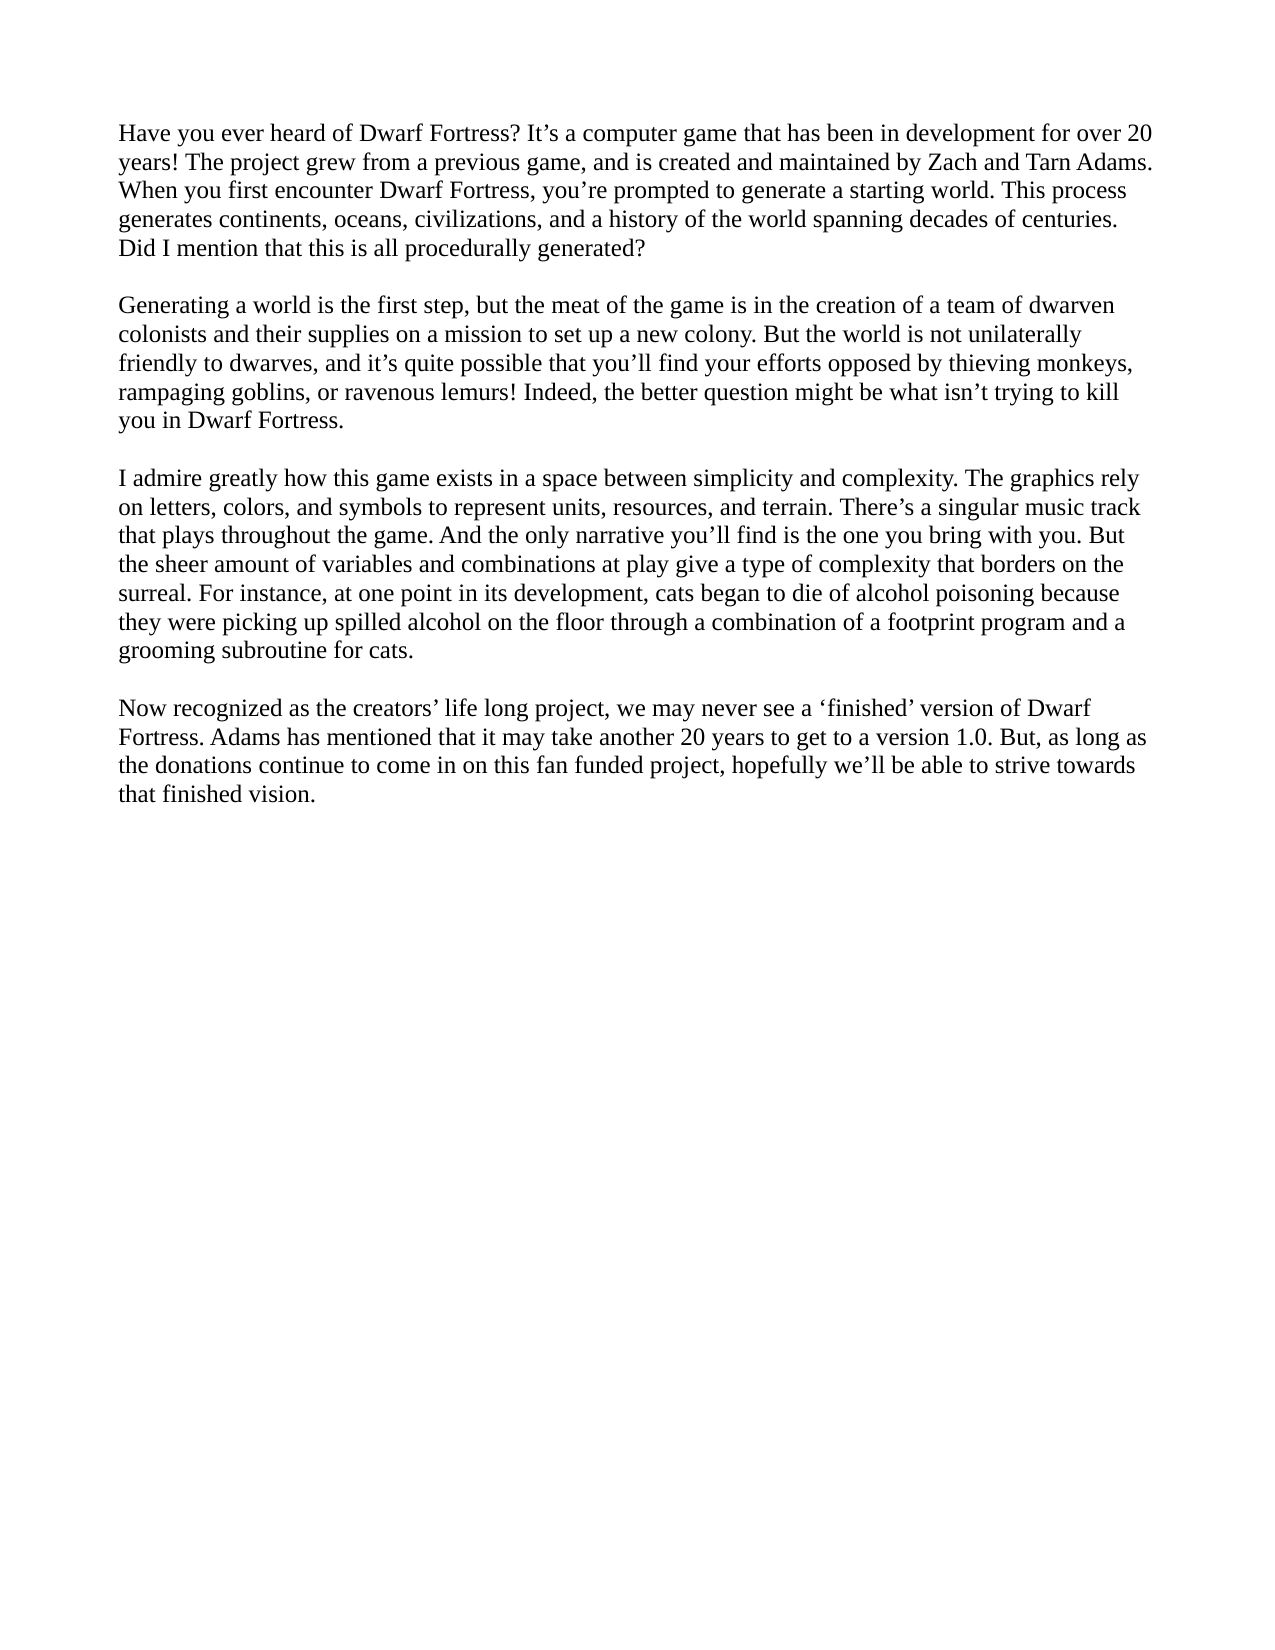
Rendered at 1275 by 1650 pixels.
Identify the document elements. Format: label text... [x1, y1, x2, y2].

text Now recognized as the creators’ life long project, we may never see a ‘finished’ version of Dwarf Fortress. Adams has mentioned that it may take another 20 years to get to a version 1.0. But, as long as the donations continue to come in on this fan funded project, hopefully we’ll be able to strive towards that finished vision. [118, 693, 1157, 808]
text Generating a world is the first step, but the meat of the game is in the creation of a team of dwarven colonists and their supplies on a mission to set up a new colony. But the world is not unilaterally friendly to dwarves, and it’s quite possible that you’ll find your efforts opposed by thieving monkeys, rampaging goblins, or ravenous lemurs! Indeed, the better question might be what isn’t trying to kill you in Dwarf Fortress. [118, 291, 1157, 434]
text Have you ever heard of Dwarf Fortress? It’s a computer game that has been in development for over 20 years! The project grew from a previous game, and is created and maintained by Zach and Tarn Adams. When you first encounter Dwarf Fortress, you’re prompted to generate a starting world. This process generates continents, oceans, civilizations, and a history of the world spanning decades of centuries. Did I mention that this is all procedurally generated? [118, 118, 1157, 262]
text I admire greatly how this game exists in a space between simplicity and complexity. The graphics rely on letters, colors, and symbols to represent units, resources, and terrain. There’s a singular music track that plays throughout the game. And the only narrative you’ll find is the one you bring with you. But the sheer amount of variables and combinations at play give a type of complexity that borders on the surreal. For instance, at one point in its development, cats began to die of alcohol poisoning because they were picking up spilled alcohol on the floor through a combination of a footprint program and a grooming subroutine for cats. [118, 463, 1157, 664]
